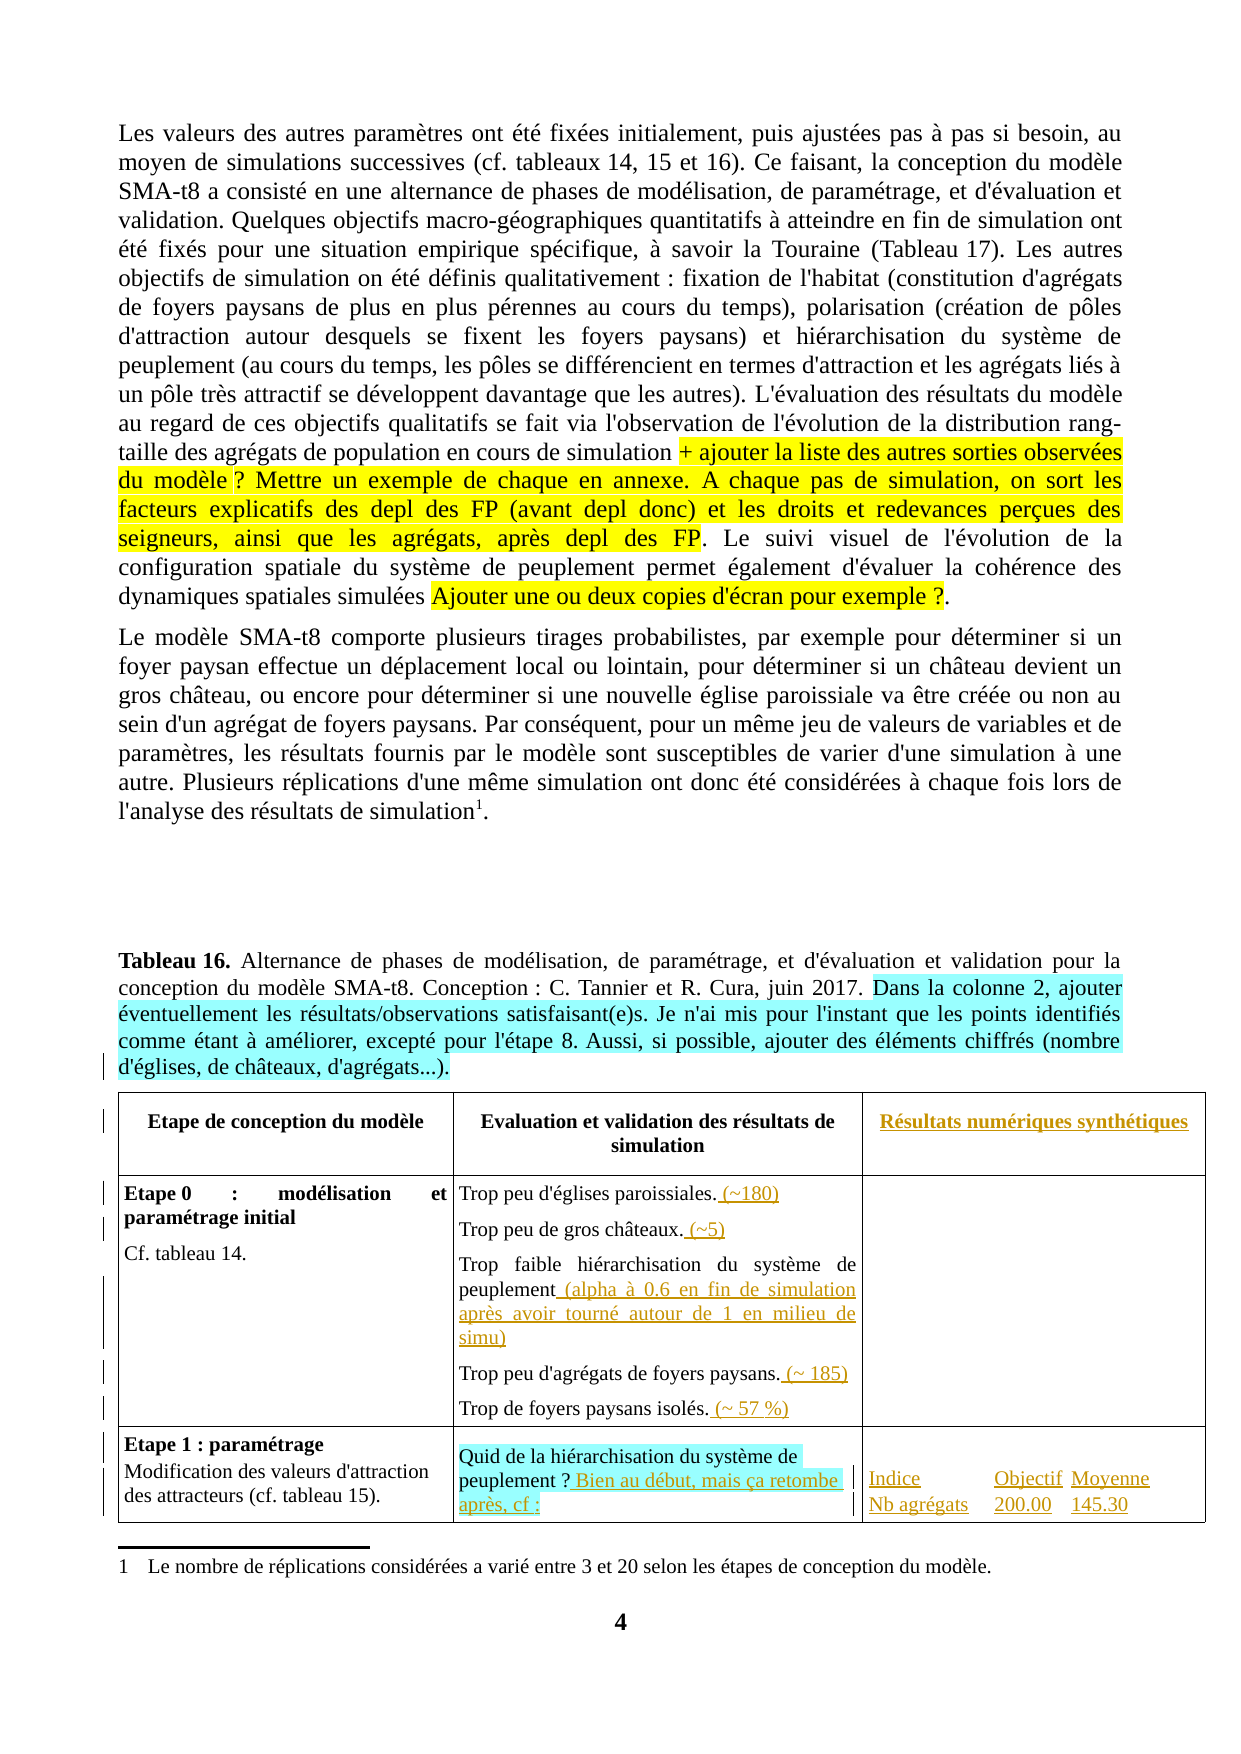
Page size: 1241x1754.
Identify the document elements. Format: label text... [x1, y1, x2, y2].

table_cell Trop peu d'églises paroissiales. (~180) Trop peu de gros châteaux. (~5) Trop faible hiérarchisation du système de peuplement (alpha à 0.6 en fin de simulation après avoir tourné autour de 1 en milieu de simu) Trop peu d'agrégats de foyers paysans. (~ 185) Trop de foyers paysans isolés. (~ 57 %) [454, 1176, 862, 1426]
table_cell Etape 0 : modélisation et paramétrage initial Cf. tableau 14. [119, 1176, 453, 1426]
table_cell Quid de la hiérarchisation du système de peuplement ? Bien au début, mais ça retombe après, cf : [454, 1427, 862, 1522]
table_header Evaluation et validation des résultats de simulation [454, 1093, 862, 1175]
text Tableau 16. Alternance de phases de modélisation, de paramétrage, et d'évaluation et validation pour la conception du modèle SMA-t8. Conception : C. Tannier et R. Cura, juin 2017. Dans la colonne 2, ajouter éventuellement les résultats/observations satisfaisant(e)s. Je n'ai mis pour l'instant que les points identifiés comme étant à améliorer, excepté pour l'étape 8. Aussi, si possible, ajouter des éléments chiffrés (nombre d'églises, de châteaux, d'agrégats...). [118, 947, 1123, 1080]
table_header Moyenne [1068, 1463, 1155, 1489]
table_cell 200.00 [991, 1490, 1068, 1516]
table_header Objectif [991, 1463, 1068, 1489]
text Le modèle SMA-t8 comporte plusieurs tirages probabilistes, par exemple pour déterminer si un foyer paysan effectue un déplacement local ou lointain, pour déterminer si un château devient un gros château, ou encore pour déterminer si une nouvelle église paroissiale va être créée ou non au sein d'un agrégat de foyers paysans. Par conséquent, pour un même jeu de valeurs de variables et de paramètres, les résultats fournis par le modèle sont susceptibles de varier d'une simulation à une autre. Plusieurs réplications d'une même simulation ont donc été considérées à chaque fois lors de l'analyse des résultats de simulation. [118, 622, 1123, 825]
table_cell 145.30 [1068, 1490, 1155, 1516]
text Les valeurs des autres paramètres ont été fixées initialement, puis ajustées pas à pas si besoin, au moyen de simulations successives (cf. tableaux 14, 15 et 16). Ce faisant, la conception du modèle SMA-t8 a consisté en une alternance de phases de modélisation, de paramétrage, et d'évaluation et validation. Quelques objectifs macro-géographiques quantitatifs à atteindre en fin de simulation ont été fixés pour une situation empirique spécifique, à savoir la Touraine (Tableau 17). Les autres objectifs de simulation on été définis qualitativement : fixation de l'habitat (constitution d'agrégats de foyers paysans de plus en plus pérennes au cours du temps), polarisation (création de pôles d'attraction autour desquels se fixent les foyers paysans) et hiérarchisation du système de peuplement (au cours du temps, les pôles se différencient en termes d'attraction et les agrégats liés à un pôle très attractif se développent davantage que les autres). L'évaluation des résultats du modèle au regard de ces objectifs qualitatifs se fait via l'observation de l'évolution de la distribution rang-taille des agrégats de population en cours de simulation + ajouter la liste des autres sorties observées du modèle ? Mettre un exemple de chaque en annexe. A chaque pas de simulation, on sort les facteurs explicatifs des depl des FP (avant depl donc) et les droits et redevances perçues des seigneurs, ainsi que les agrégats, après depl des FP. Le suivi visuel de l'évolution de la configuration spatiale du système de peuplement permet également d'évaluer la cohérence des dynamiques spatiales simulées Ajouter une ou deux copies d'écran pour exemple ?. [118, 118, 1123, 610]
table_header Indice [865, 1463, 991, 1489]
table_cell [863, 1427, 1205, 1522]
text Le nombre de réplications considérées a varié entre 3 et 20 selon les étapes de conception du modèle. [118, 1553, 1123, 1578]
table_cell Nb agrégats [865, 1490, 991, 1516]
table_header Résultats numériques synthétiques [863, 1093, 1205, 1175]
table_header Etape de conception du modèle [119, 1093, 453, 1175]
table_cell Etape 1 : paramétrage Modification des valeurs d'attraction des attracteurs (cf. tableau 15). [119, 1427, 453, 1522]
table_cell [863, 1176, 1205, 1426]
